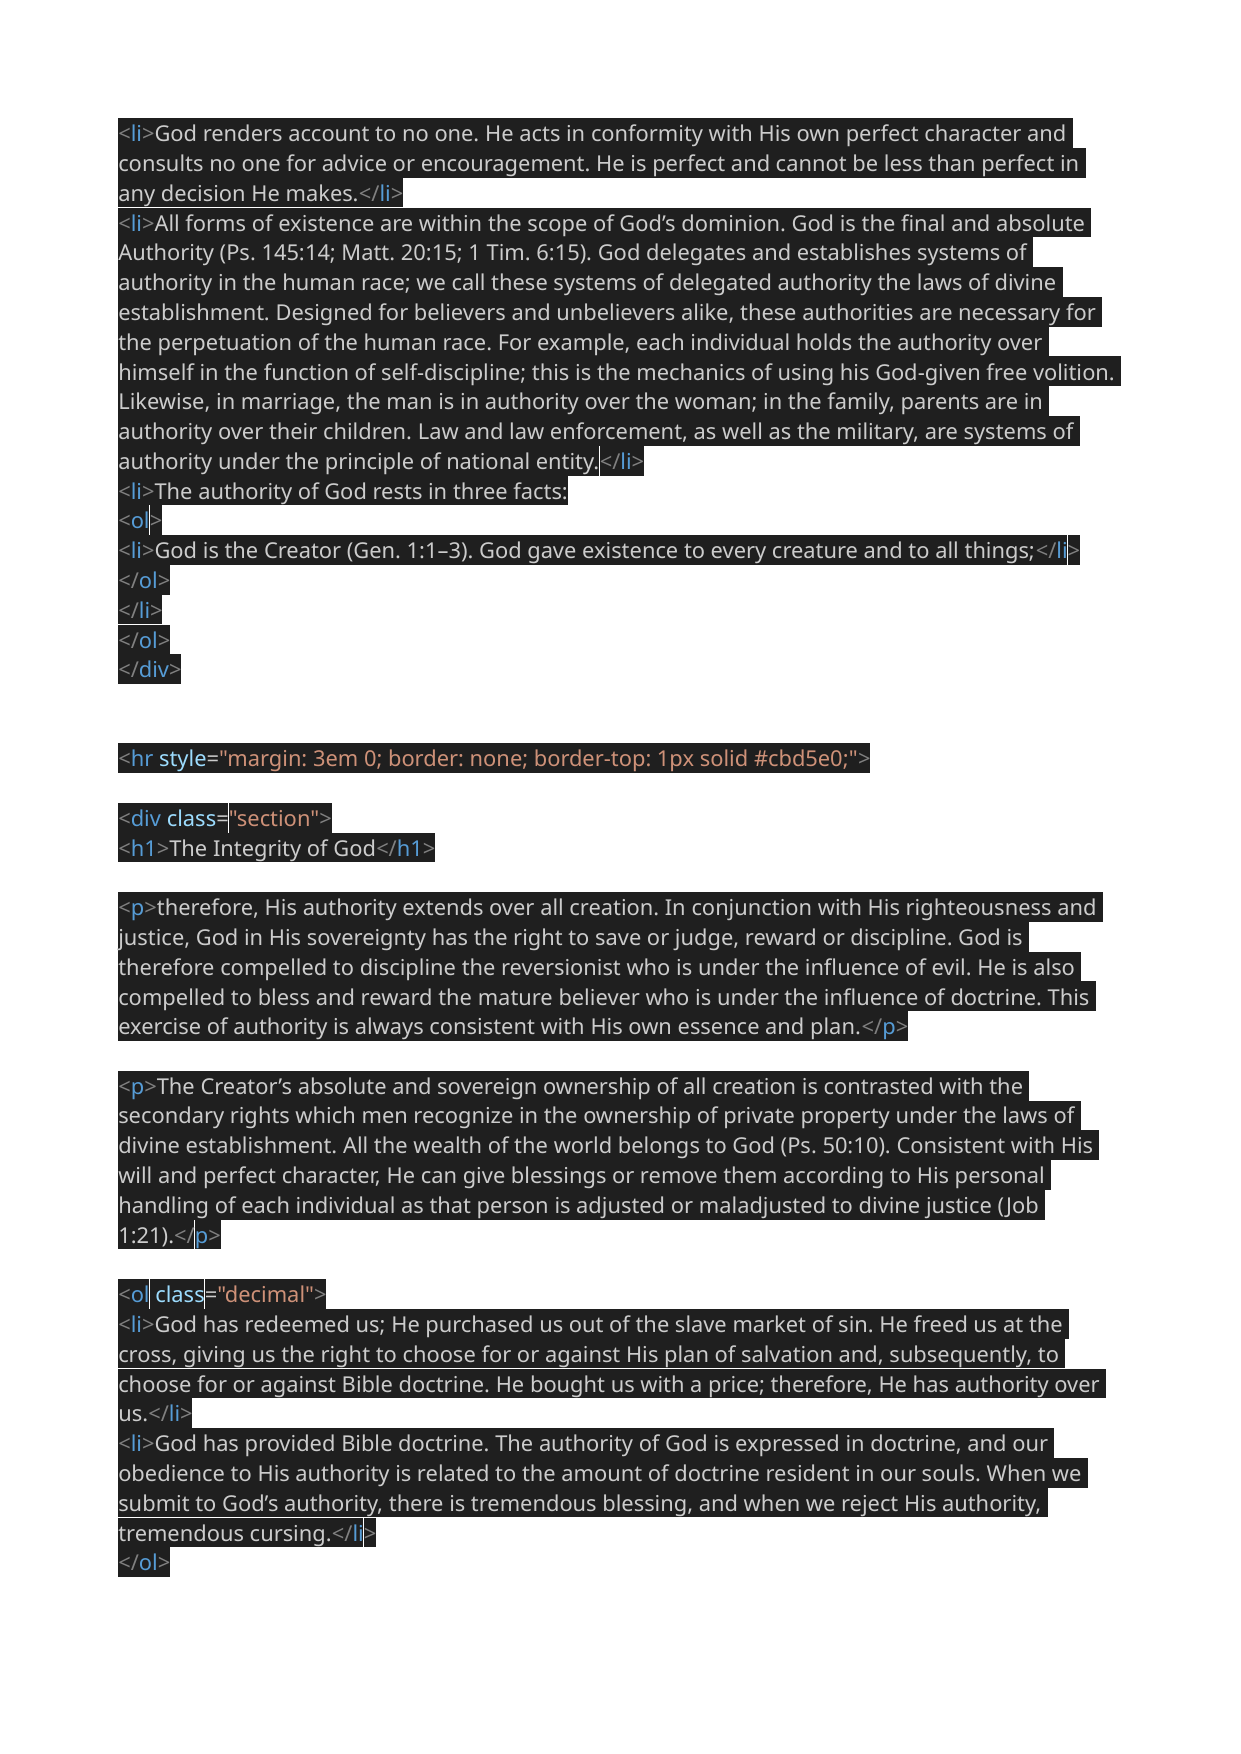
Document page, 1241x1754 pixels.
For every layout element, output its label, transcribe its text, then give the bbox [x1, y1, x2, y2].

text </ol> [118, 1547, 1122, 1577]
text </li> [118, 595, 1122, 624]
text <div class="section"> [118, 803, 1122, 833]
text <li>God has provided Bible doctrine. The authority of God is expressed in doctrine, and our obedience to His authority is related to the amount of doctrine resident in our souls. When we submit to God’s authority, there is tremendous blessing, and when we reject His authority, tremendous cursing.</li> [118, 1428, 1122, 1547]
text </ol> [118, 624, 1122, 654]
text <li>The authority of God rests in three facts: [118, 476, 1122, 505]
text <hr style="margin: 3em 0; border: none; border-top: 1px solid #cbd5e0;"> [118, 743, 1122, 773]
text </div> [118, 654, 1122, 684]
text <p>therefore, His authority extends over all creation. In conjunction with His righteousness and justice, God in His sovereignty has the right to save or judge, reward or discipline. God is therefore compelled to discipline the reversionist who is under the influence of evil. He is also compelled to bless and reward the mature believer who is under the influence of doctrine. This exercise of authority is always consistent with His own essence and plan.</p> [118, 892, 1122, 1041]
text <ol class="decimal"> [118, 1279, 1122, 1309]
text <li>God renders account to no one. He acts in conformity with His own perfect character and consults no one for advice or encouragement. He is perfect and cannot be less than perfect in any decision He makes.</li> [118, 118, 1122, 207]
text <li>God is the Creator (Gen. 1:1–3). God gave existence to every creature and to all things;</li> [118, 535, 1122, 565]
text <ol> [118, 505, 1122, 535]
text <p>The Creator’s absolute and sovereign ownership of all creation is contrasted with the secondary rights which men recognize in the ownership of private property under the laws of divine establishment. All the wealth of the world belongs to God (Ps. 50:10). Consistent with His will and perfect character, He can give blessings or remove them according to His personal handling of each individual as that person is adjusted or maladjusted to divine justice (Job 1:21).</p> [118, 1071, 1122, 1249]
text <li>All forms of existence are within the scope of God’s dominion. God is the final and absolute Authority (Ps. 145:14; Matt. 20:15; 1 Tim. 6:15). God delegates and establishes systems of authority in the human race; we call these systems of delegated authority the laws of divine establishment. Designed for believers and unbelievers alike, these authorities are necessary for the perpetuation of the human race. For example, each individual holds the authority over himself in the function of self-discipline; this is the mechanics of using his God-given free volition. Likewise, in marriage, the man is in authority over the woman; in the family, parents are in authority over their children. Law and law enforcement, as well as the military, are systems of authority under the principle of national entity.</li> [118, 207, 1122, 476]
text </ol> [118, 565, 1122, 595]
text <li>God has redeemed us; He purchased us out of the slave market of sin. He freed us at the cross, giving us the right to choose for or against His plan of salvation and, subsequently, to choose for or against Bible doctrine. He bought us with a price; therefore, He has authority over us.</li> [118, 1309, 1122, 1428]
text <h1>The Integrity of God</h1> [118, 833, 1122, 862]
